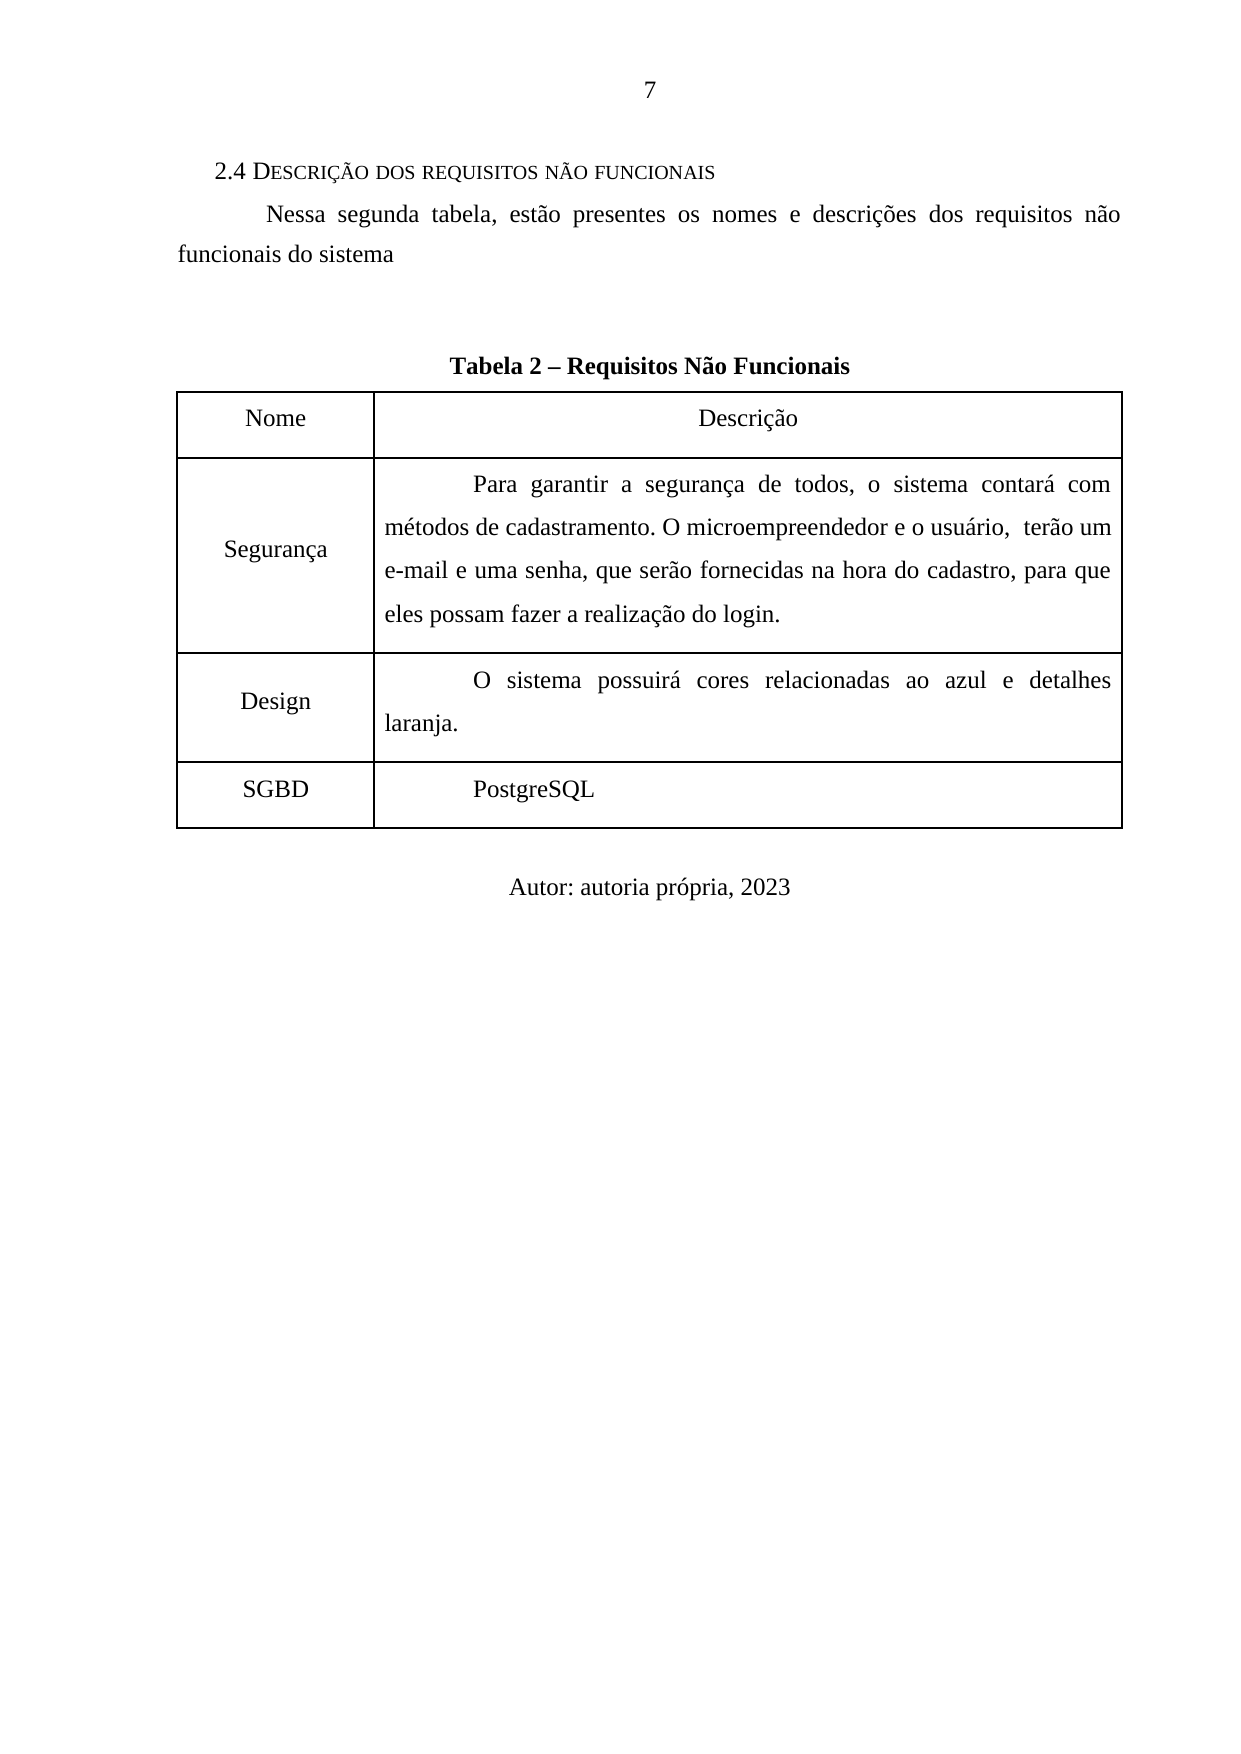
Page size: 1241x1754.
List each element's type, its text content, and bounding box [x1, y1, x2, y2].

text Autor: autoria própria, 2023 [177, 829, 1122, 901]
table_header Nome [178, 393, 373, 457]
text Tabela 2 – Requisitos Não Funcionais [177, 351, 1122, 380]
table_cell SGBD [178, 763, 373, 827]
table_cell Design [178, 654, 373, 761]
table_cell O sistema possuirá cores relacionadas ao azul e detalhes laranja. [375, 654, 1121, 761]
table_cell Segurança [178, 459, 373, 652]
table_cell PostgreSQL [375, 763, 1121, 827]
subtitle Descrição dos requisitos não funcionais [214, 156, 1122, 185]
table_cell Para garantir a segurança de todos, o sistema contará com métodos de cadastramento. O microempreendedor e o usuário, terão um e-mail e uma senha, que serão fornecidas na hora do cadastro, para que eles possam fazer a realização do login. [375, 459, 1121, 652]
table_header Descrição [375, 393, 1121, 457]
text Nessa segunda tabela, estão presentes os nomes e descrições dos requisitos não funcionais do sistema [177, 199, 1122, 268]
